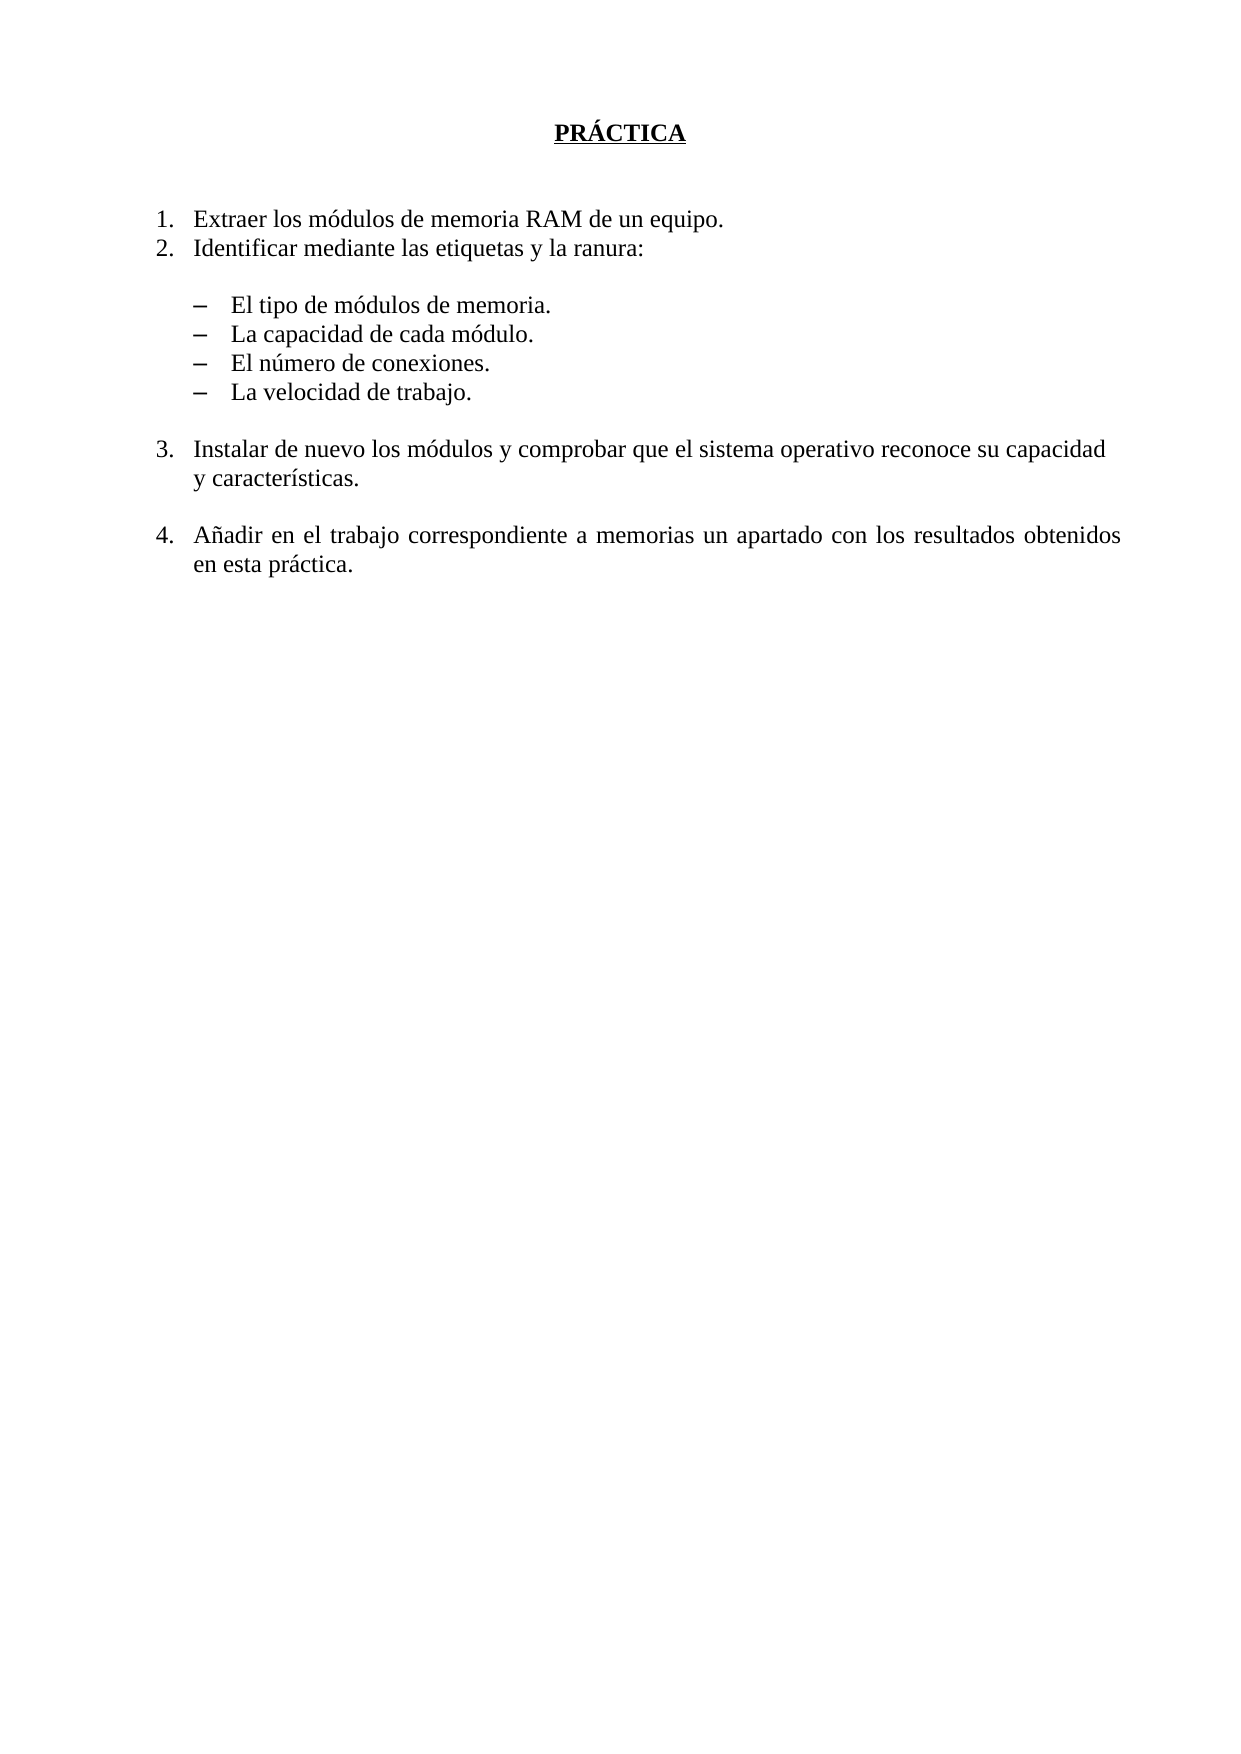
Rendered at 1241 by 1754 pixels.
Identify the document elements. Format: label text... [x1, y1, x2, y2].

list Instalar de nuevo los módulos y comprobar que el sistema operativo reconoce su capacidad y características. [156, 434, 1122, 492]
text PRÁCTICA [118, 118, 1122, 147]
list El número de conexiones. [193, 348, 1122, 377]
list Identificar mediante las etiquetas y la ranura: [156, 233, 1122, 262]
list El tipo de módulos de memoria. [193, 291, 1122, 319]
list Extraer los módulos de memoria RAM de un equipo. [156, 204, 1122, 233]
list La capacidad de cada módulo. [193, 319, 1122, 348]
list Añadir en el trabajo correspondiente a memorias un apartado con los resultados obtenidos en esta práctica. [156, 521, 1122, 578]
list La velocidad de trabajo. [193, 377, 1122, 406]
